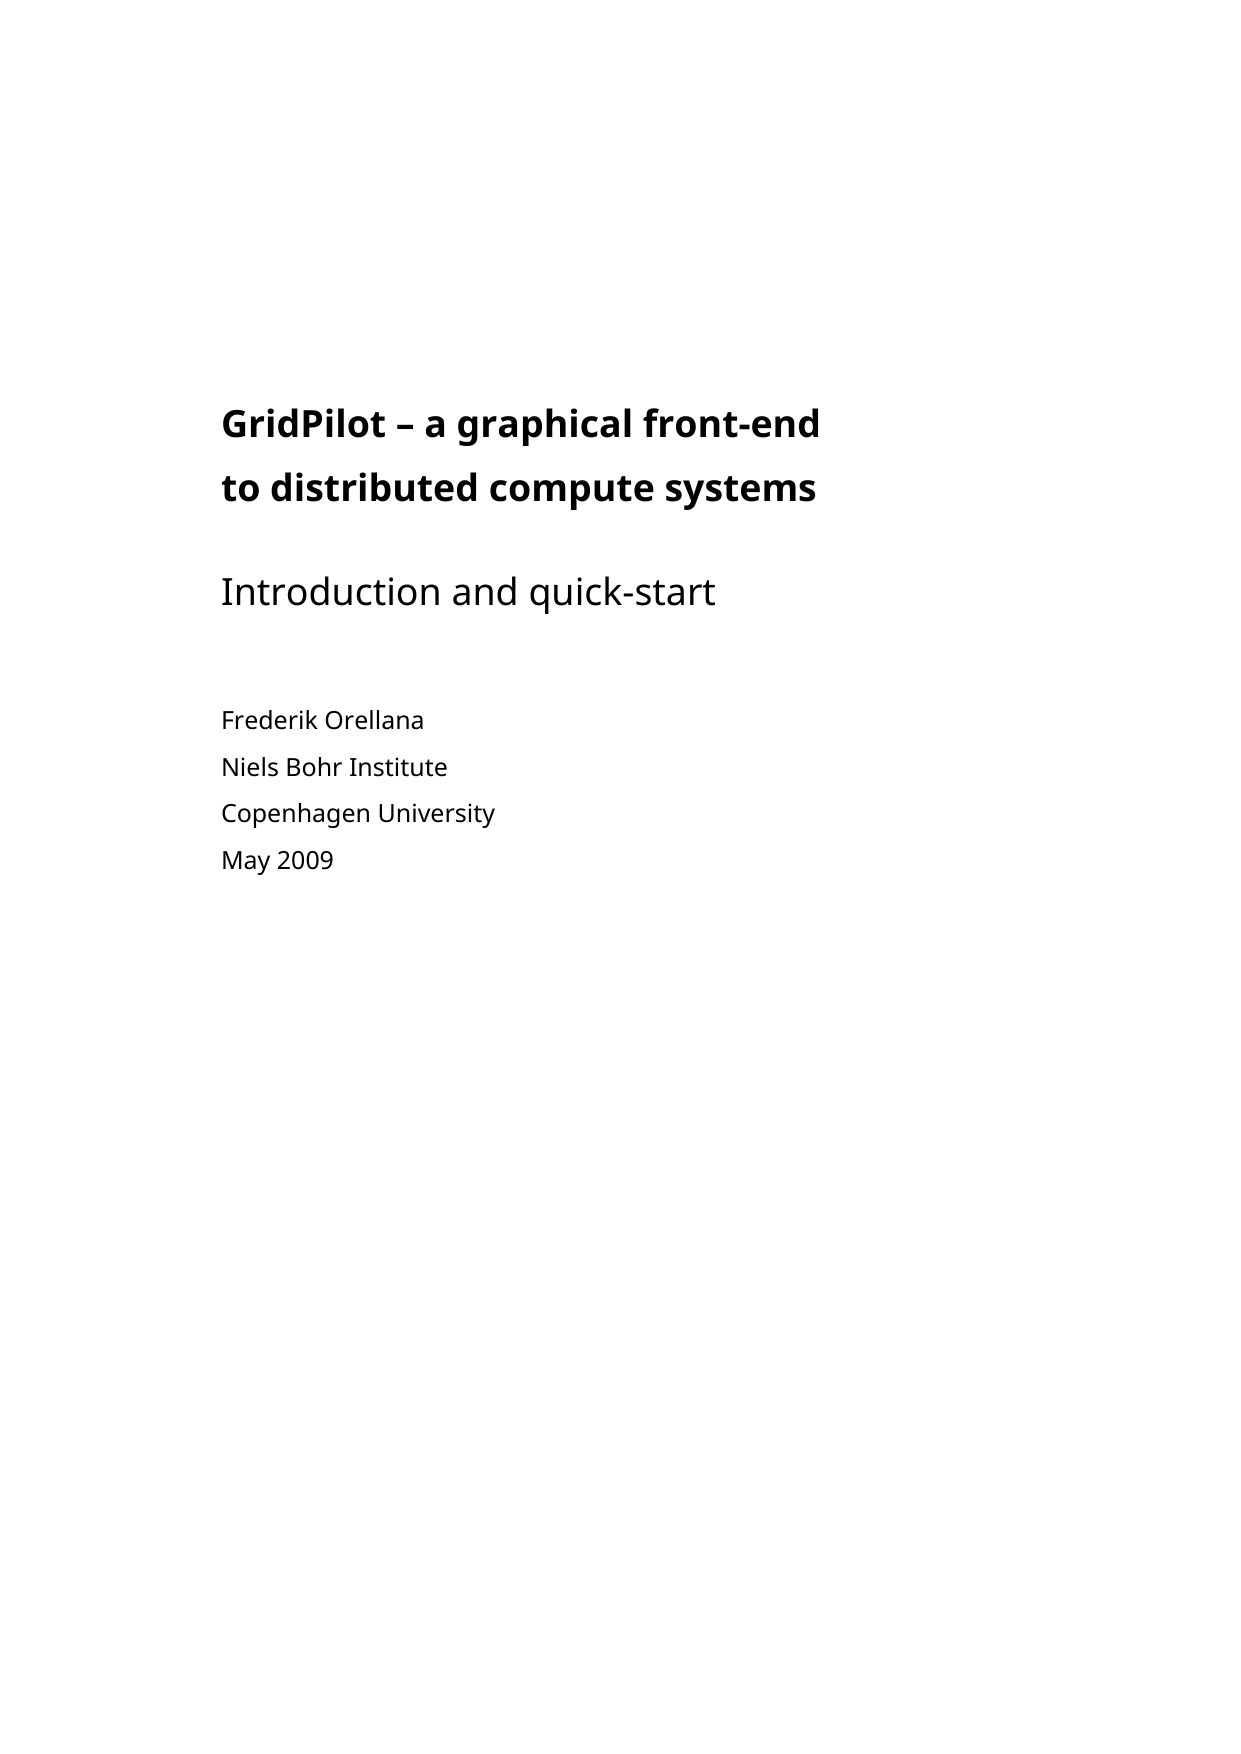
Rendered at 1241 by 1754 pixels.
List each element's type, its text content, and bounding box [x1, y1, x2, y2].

text GridPilot – a graphical front-end [221, 397, 1140, 448]
text Introduction and quick-start [221, 565, 1140, 643]
text Niels Bohr Institute [221, 749, 1140, 783]
text Copenhagen University [221, 796, 1140, 830]
text Frederik Orellana [221, 703, 1140, 737]
text May 2009 [221, 842, 1140, 876]
text to distributed compute systems [221, 461, 1140, 512]
